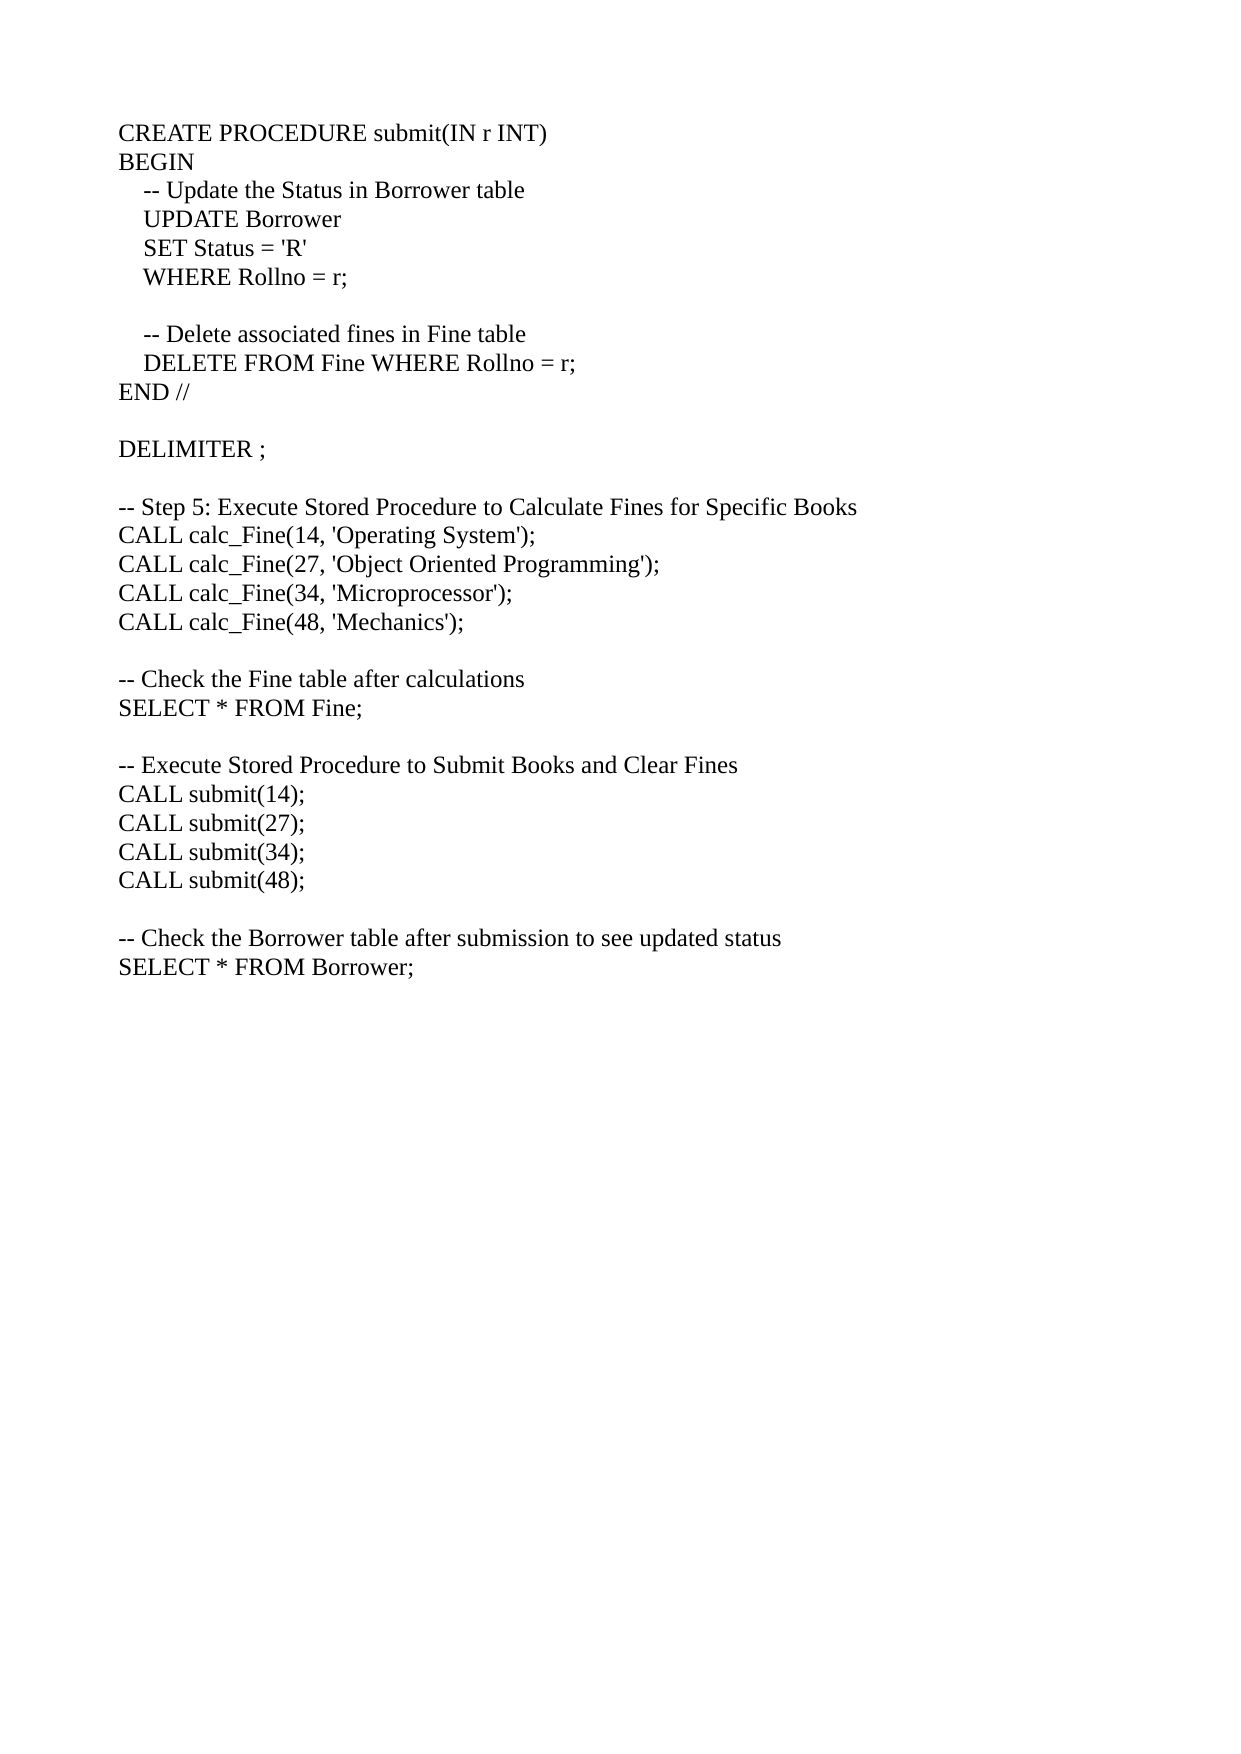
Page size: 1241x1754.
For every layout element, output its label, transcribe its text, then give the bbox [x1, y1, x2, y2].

text CALL calc_Fine(34, 'Microprocessor'); [118, 578, 1122, 607]
text WHERE Rollno = r; [118, 262, 1122, 291]
text SET Status = 'R' [118, 233, 1122, 262]
text CALL submit(14); [118, 779, 1122, 808]
text DELIMITER ; [118, 434, 1122, 463]
text CALL calc_Fine(27, 'Object Oriented Programming'); [118, 549, 1122, 578]
text -- Execute Stored Procedure to Submit Books and Clear Fines [118, 751, 1122, 779]
text BEGIN [118, 147, 1122, 176]
text CALL calc_Fine(48, 'Mechanics'); [118, 607, 1122, 636]
text CALL submit(27); [118, 808, 1122, 837]
text -- Delete associated fines in Fine table [118, 319, 1122, 348]
text -- Update the Status in Borrower table [118, 176, 1122, 204]
text CALL calc_Fine(14, 'Operating System'); [118, 521, 1122, 549]
text -- Step 5: Execute Stored Procedure to Calculate Fines for Specific Books [118, 492, 1122, 521]
text CREATE PROCEDURE submit(IN r INT) [118, 118, 1122, 147]
text DELETE FROM Fine WHERE Rollno = r; [118, 348, 1122, 377]
text SELECT * FROM Fine; [118, 693, 1122, 722]
text CALL submit(34); [118, 837, 1122, 866]
text -- Check the Fine table after calculations [118, 664, 1122, 693]
text CALL submit(48); [118, 866, 1122, 894]
text -- Check the Borrower table after submission to see updated status [118, 923, 1122, 952]
text UPDATE Borrower [118, 204, 1122, 233]
text SELECT * FROM Borrower; [118, 952, 1122, 981]
text END // [118, 377, 1122, 406]
